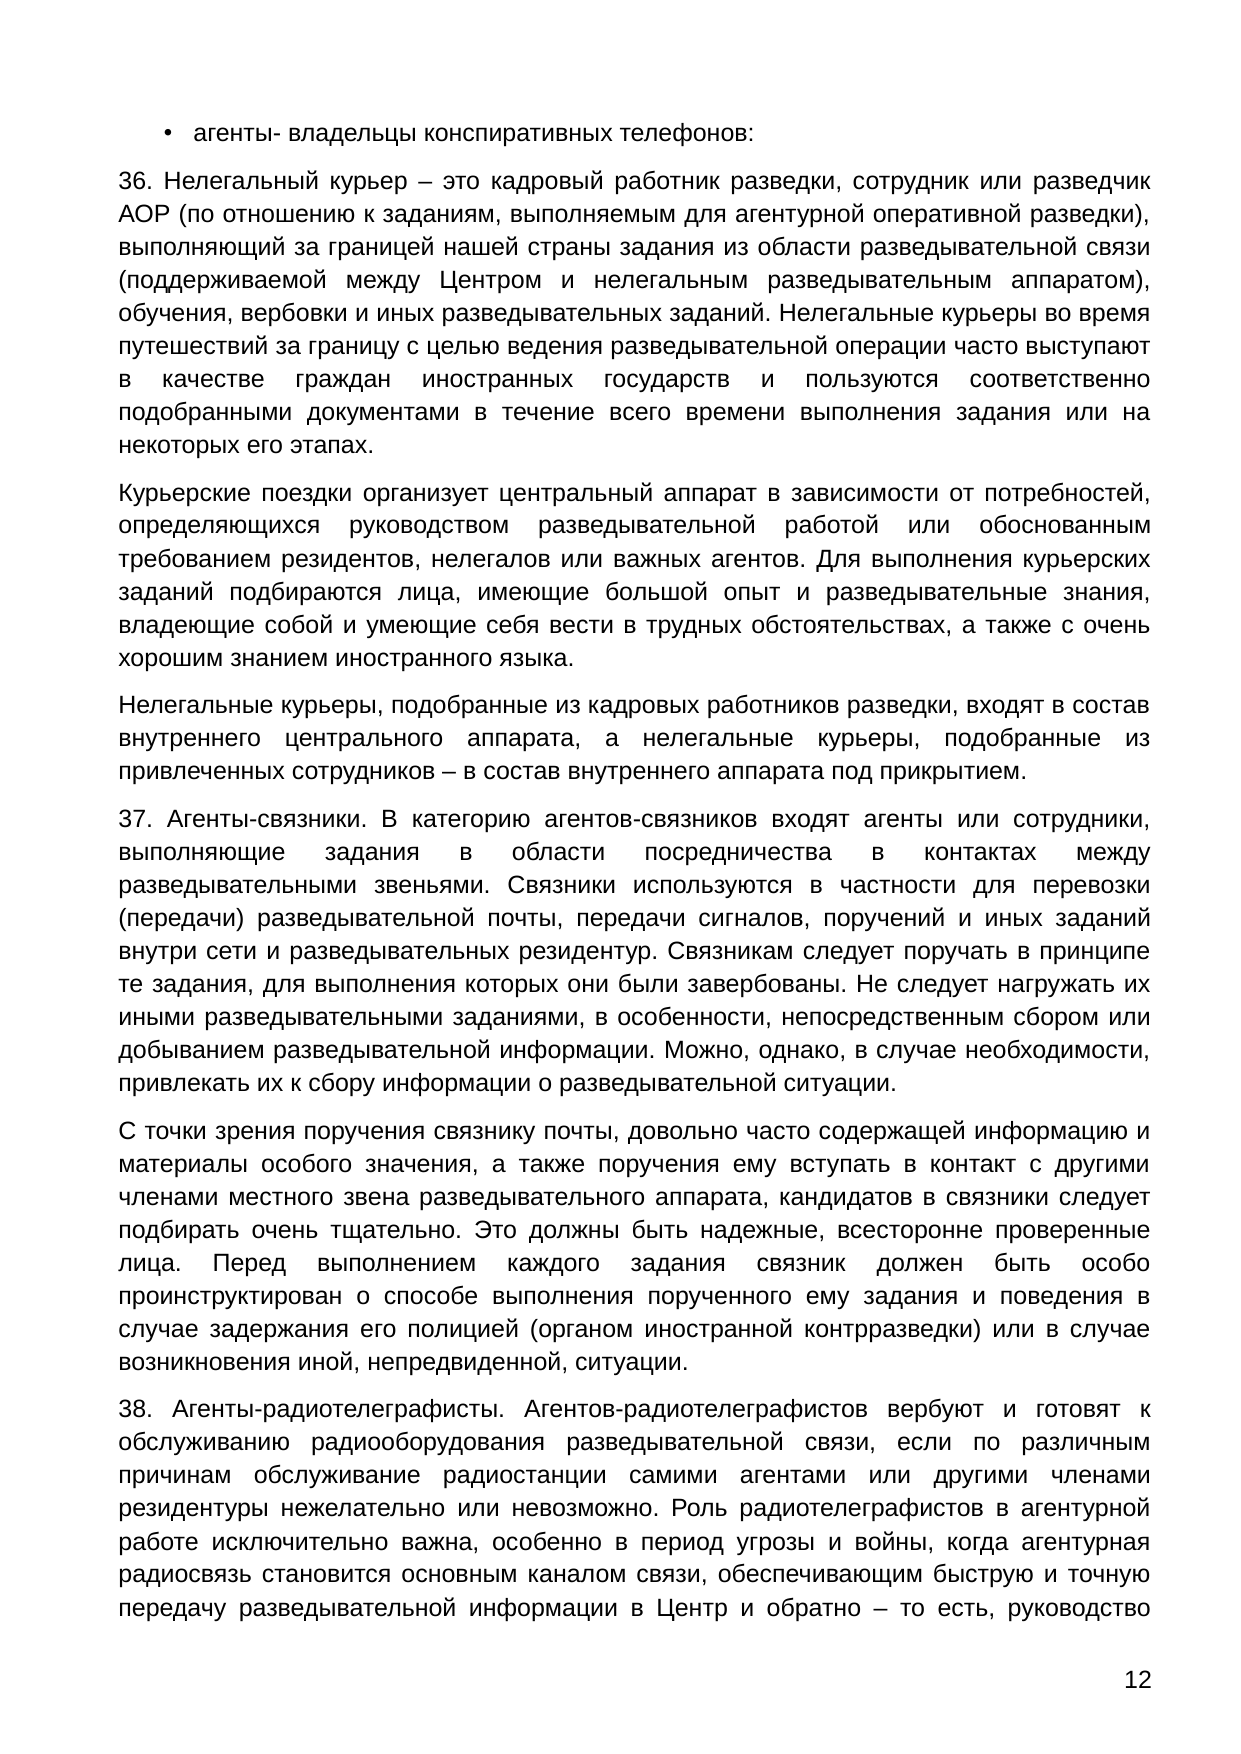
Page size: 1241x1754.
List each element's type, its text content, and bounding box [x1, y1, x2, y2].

text 36. Нелегальный курьер – это кадровый работник разведки, сотрудник или разведчик АОР (по отношению к заданиям, выполняемым для агентурной оперативной разведки), выполняющий за границей нашей страны задания из области разведывательной связи (поддерживаемой между Центром и нелегальным разведывательным аппаратом), обучения, вербовки и иных разведывательных заданий. Нелегальные курьеры во время путешествий за границу с целью ведения разведывательной операции часто выступают в качестве граждан иностранных государств и пользуются соответственно подобранными документами в течение всего времени выполнения задания или на некоторых его этапах. [118, 166, 1152, 459]
text Курьерские поездки организует центральный аппарат в зависимости от потребностей, определяющихся руководством разведывательной работой или обоснованным требованием резидентов, нелегалов или важных агентов. Для выполнения курьерских заданий подбираются лица, имеющие большой опыт и разведывательные знания, владеющие собой и умеющие себя вести в трудных обстоятельствах, а также с очень хорошим знанием иностранного языка. [118, 477, 1152, 671]
text 37. Агенты-связники. В категорию агентов-связников входят агенты или сотрудники, выполняющие задания в области посредничества в контактах между разведывательными звеньями. Связники используются в частности для перевозки (передачи) разведывательной почты, передачи сигналов, поручений и иных заданий внутри сети и разведывательных резидентур. Связникам следует поручать в принципе те задания, для выполнения которых они были завербованы. Не следует нагружать их иными разведывательными заданиями, в особенности, непосредственным сбором или добыванием разведывательной информации. Можно, однако, в случае необходимости, привлекать их к сбору информации о разведывательной ситуации. [118, 804, 1152, 1097]
list агенты- владельцы конспиративных телефонов: [164, 118, 1152, 147]
text 38. Агенты-радиотелеграфисты. Агентов-радиотелеграфистов вербуют и готовят к обслуживанию радиооборудования разведывательной связи, если по различным причинам обслуживание радиостанции самими агентами или другими членами резидентуры нежелательно или невозможно. Роль радиотелеграфистов в агентурной работе исключительно важна, особенно в период угрозы и войны, когда агентурная радиосвязь становится основным каналом связи, обеспечивающим быструю и точную передачу разведывательной информации в Центр и обратно – то есть, руководство [118, 1394, 1152, 1621]
text Нелегальные курьеры, подобранные из кадровых работников разведки, входят в состав внутреннего центрального аппарата, а нелегальные курьеры, подобранные из привлеченных сотрудников – в состав внутреннего аппарата под прикрытием. [118, 690, 1152, 785]
text С точки зрения поручения связнику почты, довольно часто содержащей информацию и материалы особого значения, а также поручения ему вступать в контакт с другими членами местного звена разведывательного аппарата, кандидатов в связники следует подбирать очень тщательно. Это должны быть надежные, всесторонне проверенные лица. Перед выполнением каждого задания связник должен быть особо проинструктирован о способе выполнения порученного ему задания и поведения в случае задержания его полицией (органом иностранной контрразведки) или в случае возникновения иной, непредвиденной, ситуации. [118, 1116, 1152, 1376]
